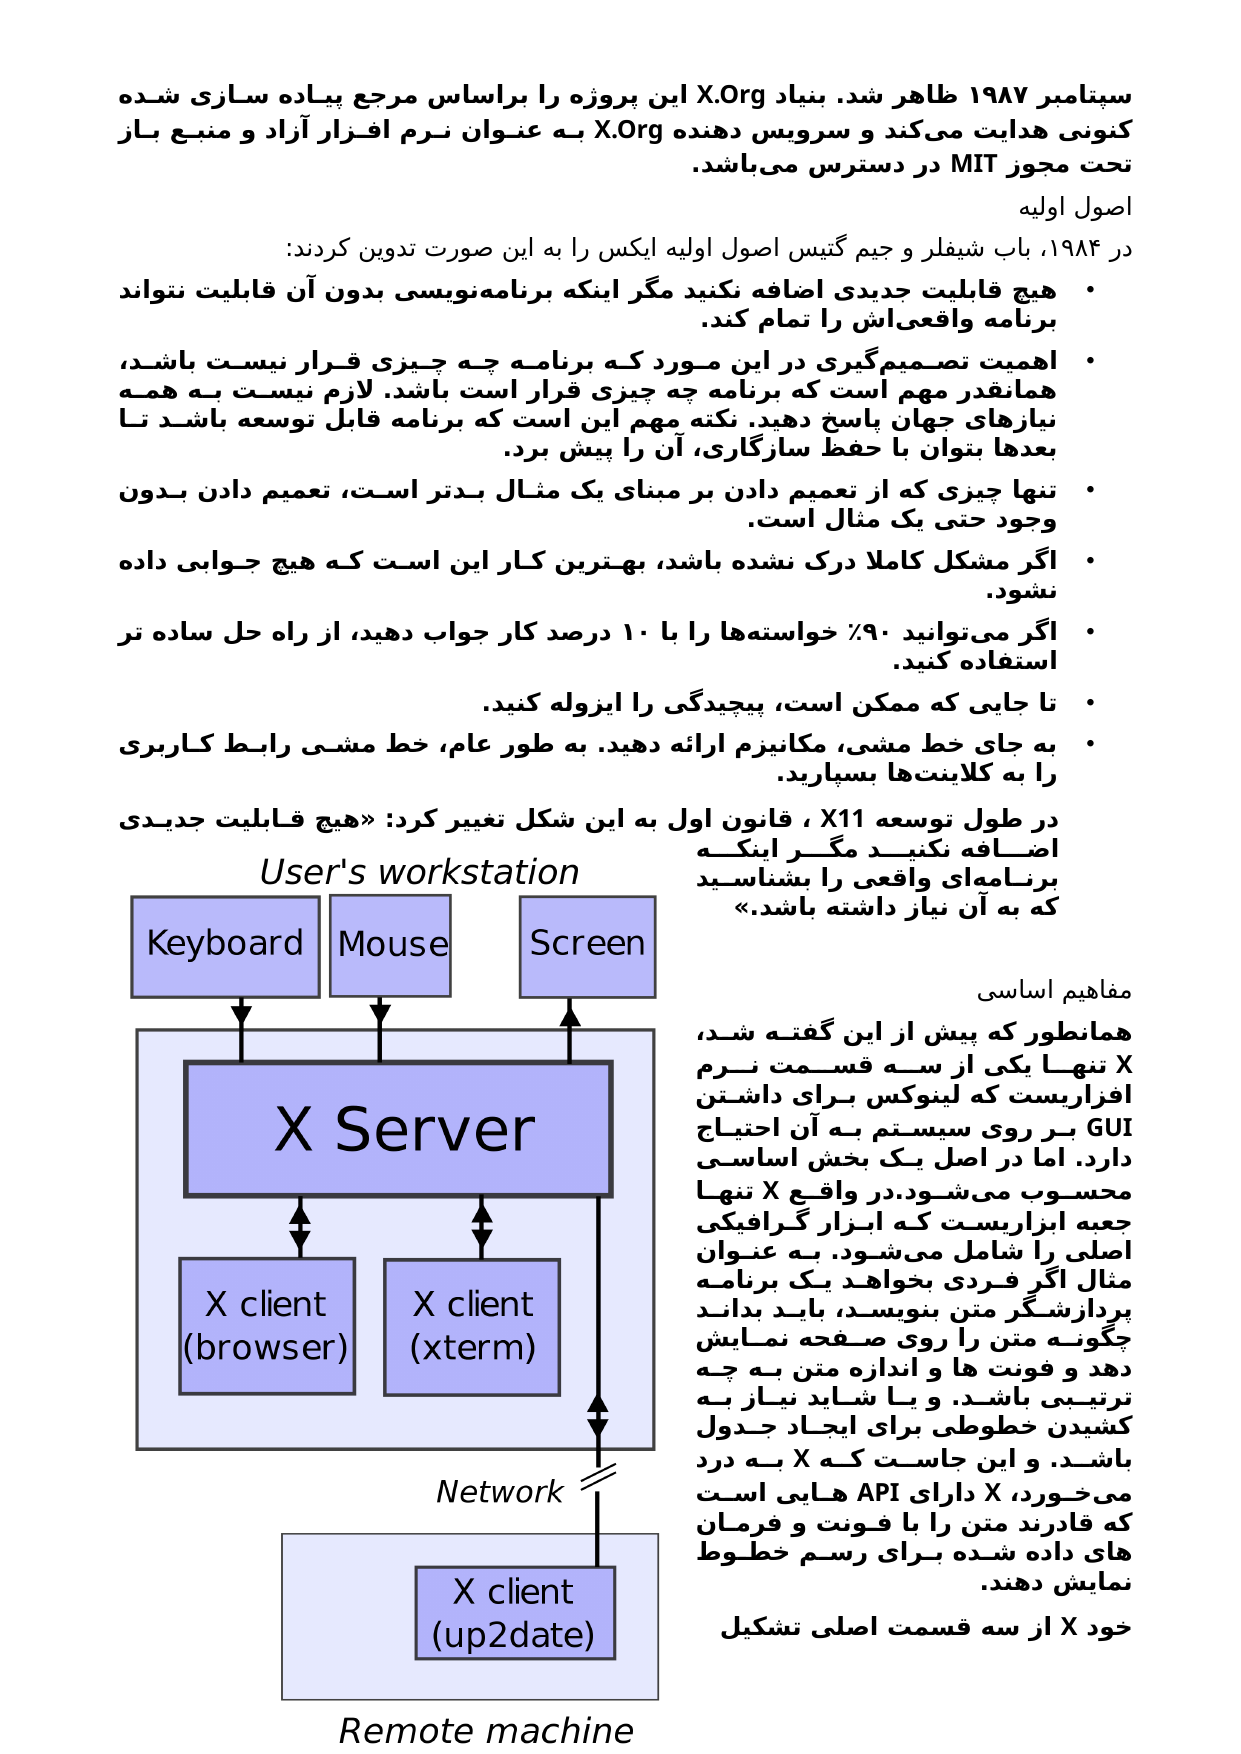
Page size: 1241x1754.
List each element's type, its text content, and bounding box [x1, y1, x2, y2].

text مفاهیم اساسی [666, 976, 1133, 1005]
list به جای خط مشی، مکانیزم ارائه دهید. به طور عام، خط مشی رابط کاربری را به کلاینت‌ها بسپارید. [118, 729, 1095, 788]
text X در سال ۱۹۸۴ در دانشگاه MIT به وجود آمد. نسخه کنونی پروتکل X یعنی X11 در سپتامبر ۱۹۸۷ ظاهر شد. بنیاد X.Org این پروژه را براساس مرجع پیاده سازی شده کنونی هدایت می‌کند و سرویس دهنده X.Org به عنوان نرم افزار آزاد و منبع باز تحت مجوز MIT در دسترس می‌باشد. [118, 77, 1133, 179]
list تنها چیزی که از تعمیم دادن بر مبنای یک مثال بدتر است، تعمیم دادن بدون وجود حتی یک مثال است. [118, 475, 1095, 533]
list در طول توسعه X11 ، قانون اول به این شکل تغییر کرد: «هیچ قابلیت جدیدی اضافه نکنید مگر اینکه برنامه‌ای واقعی را بشناسید که به آن نیاز داشته باشد.» [118, 800, 1089, 922]
text خود X از سه قسمت اصلی تشکیل [666, 1608, 1133, 1642]
text در ۱۹۸۴، باب شیفلر و جیم گتیس اصول اولیه ایکس را به این صورت تدوین کردند: [118, 233, 1133, 263]
text اصول اولیه [118, 192, 1133, 221]
list هیچ قابلیت جدیدی اضافه نکنید مگر اینکه برنامه‌نویسی بدون آن قابلیت نتواند برنامه واقعی‌اش را تمام کند. [118, 275, 1095, 333]
list تا جایی که ممکن است، پیچیدگی را ایزوله کنید. [118, 688, 1095, 717]
list اگر مشکل کاملا درک نشده باشد، بهترین کار این است که هیچ جوابی داده نشود. [118, 546, 1095, 604]
list اهمیت تصمیم‌گیری در این مورد که برنامه چه چیزی قرار نیست باشد، همانقدر مهم است که برنامه چه چیزی قرار است باشد. لازم نیست به همه نیازهای جهان پاسخ دهید. نکته مهم این است که برنامه قابل توسعه باشد تا بعدها بتوان با حفظ سازگاری، آن را پیش برد. [118, 346, 1095, 463]
text همانطور که پیش از این گفته شد، X تنها یکی از سه قسمت نرم افزاریست که لینوکس برای داشتن GUI بر روی سیستم به آن احتیاج دارد. اما در اصل یک بخش اساسی محسوب می‌شود.در واقع X تنها جعبه ابزاریست که ابزار گرافیکی اصلی را شامل می‌شود. به عنوان مثال اگر فردی بخواهد یک برنامه پردازشگر متن بنویسد، باید بداند چگونه متن را روی صفحه نمایش دهد و فونت ها و اندازه متن به چه ترتیبی باشد. و یا شاید نیاز به کشیدن خطوطی برای ایجاد جدول باشد. و این جاست که X به درد می‌خورد، X دارای API هایی است که قادرند متن را با فونت و فرمان های داده شده برای رسم خطوط نمایش دهند. [666, 1017, 1133, 1596]
picture [123, 839, 666, 1754]
list اگر می‌توانید ۹۰٪ خواسته‌ها را با ۱۰ درصد کار جواب دهید، از راه حل ساده تر استفاده کنید. [118, 617, 1095, 675]
